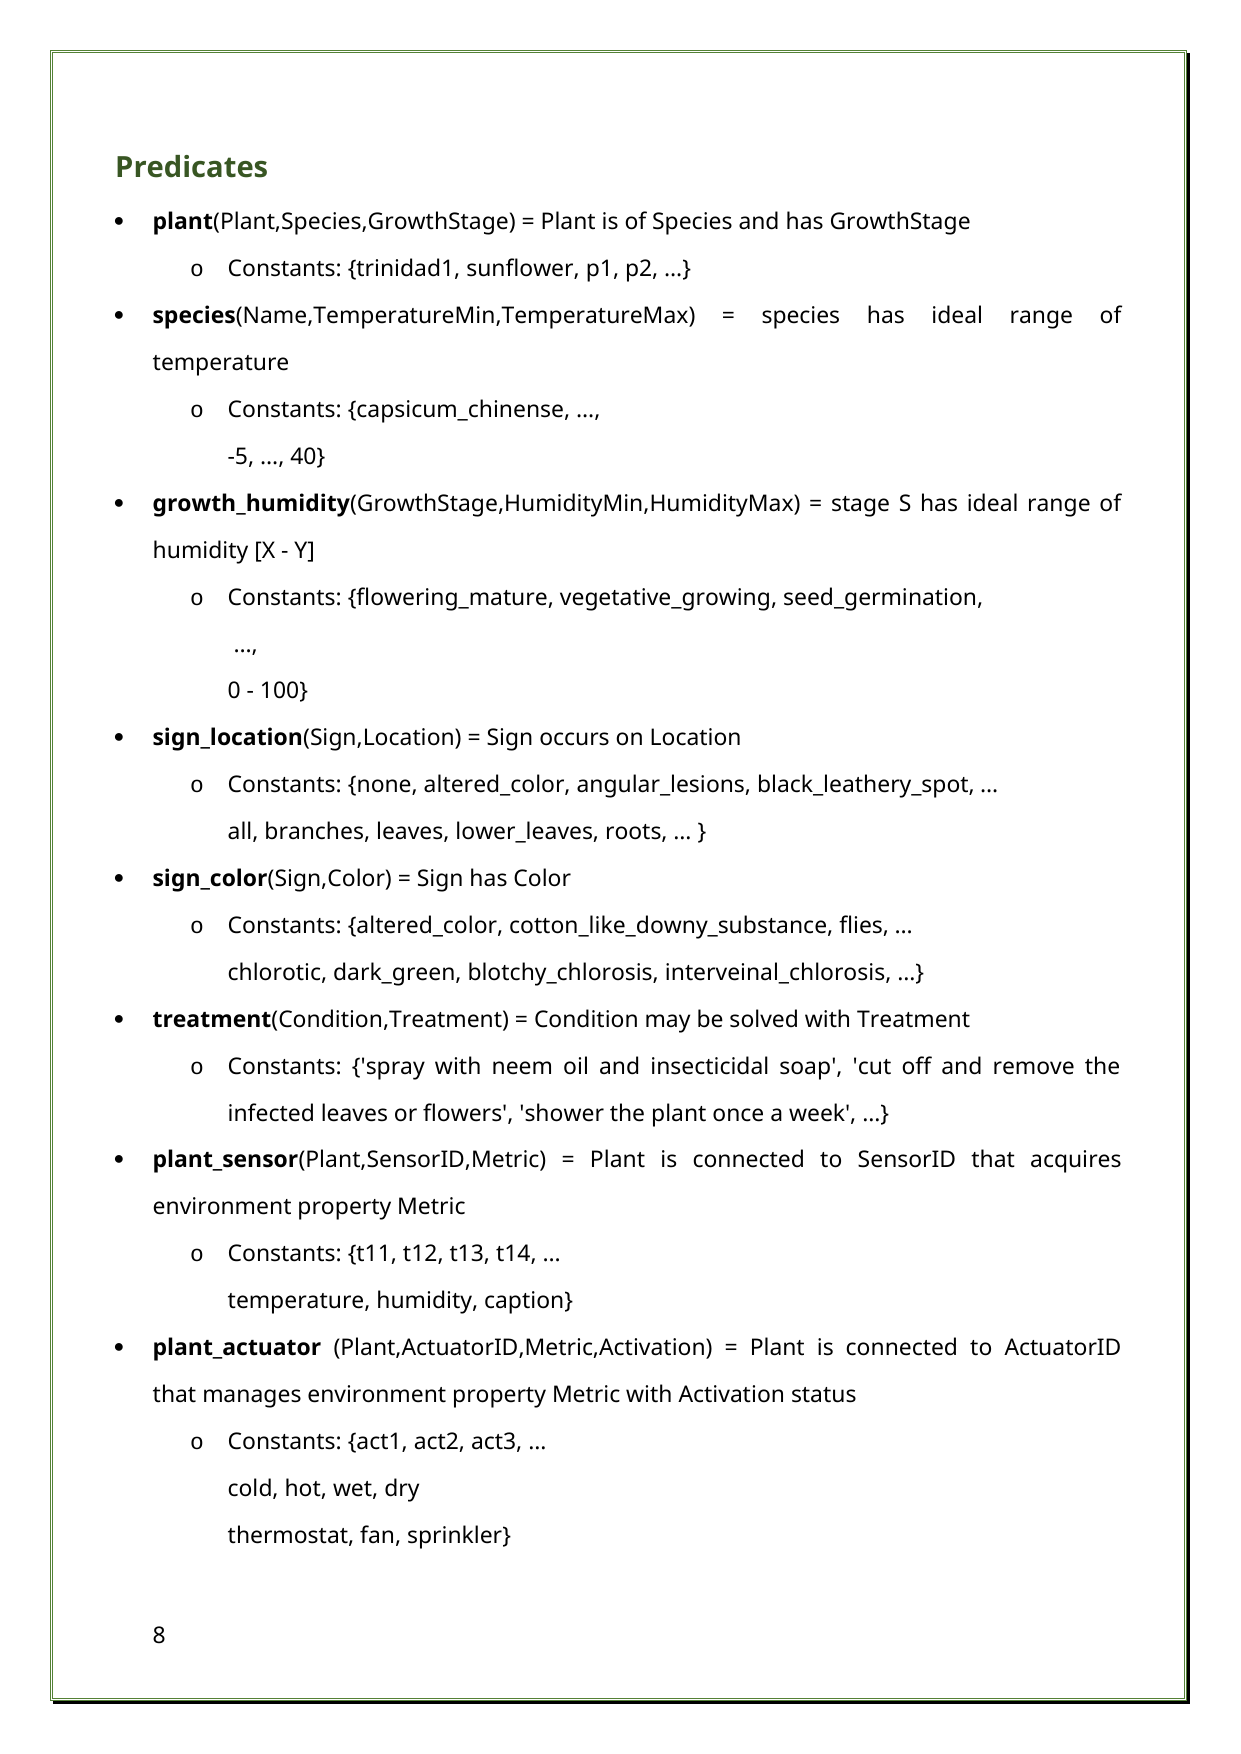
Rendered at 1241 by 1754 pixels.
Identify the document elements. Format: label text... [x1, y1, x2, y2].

list plant_sensor(Plant,SensorID,Metric) = Plant is connected to SensorID that acquires environment property Metric [115, 1143, 1122, 1222]
subtitle Predicates [115, 146, 1122, 186]
list Constants: {capsicum_chinense, …, [190, 393, 1122, 424]
text thermostat, fan, sprinkler} [227, 1519, 1122, 1550]
list Constants: {act1, act2, act3, … [190, 1425, 1122, 1456]
list Constants: {t11, t12, t13, t14, … [190, 1237, 1122, 1268]
text all, branches, leaves, lower_leaves, roots, … } [227, 815, 1122, 846]
text 0 - 100} [227, 674, 1122, 706]
text cold, hot, wet, dry [227, 1472, 1122, 1503]
list plant(Plant,Species,GrowthStage) = Plant is of Species and has GrowthStage [115, 205, 1122, 237]
text chlorotic, dark_green, blotchy_chlorosis, interveinal_chlorosis, …} [227, 956, 1122, 987]
list Constants: {altered_color, cotton_like_downy_substance, flies, … [190, 909, 1122, 940]
text …, [227, 627, 1122, 659]
text -5, …, 40} [154, 440, 1122, 471]
list growth_humidity(GrowthStage,HumidityMin,HumidityMax) = stage S has ideal range of humidity [X - Y] [115, 487, 1122, 565]
list Constants: {'spray with neem oil and insecticidal soap', 'cut off and remove the infected leaves or flowers', 'shower the plant once a week', …} [190, 1049, 1122, 1128]
list plant_actuator (Plant,ActuatorID,Metric,Activation) = Plant is connected to ActuatorID that manages environment property Metric with Activation status [115, 1331, 1122, 1409]
text temperature, humidity, caption} [227, 1284, 1122, 1315]
list Constants: {trinidad1, sunflower, p1, p2, …} [190, 252, 1122, 283]
list sign_location(Sign,Location) = Sign occurs on Location [115, 721, 1122, 752]
list Constants: {none, altered_color, angular_lesions, black_leathery_spot, … [190, 768, 1122, 799]
list sign_color(Sign,Color) = Sign has Color [115, 862, 1122, 893]
list species(Name,TemperatureMin,TemperatureMax) = species has ideal range of temperature [115, 299, 1122, 377]
list Constants: {flowering_mature, vegetative_growing, seed_germination, [190, 581, 1122, 612]
list treatment(Condition,Treatment) = Condition may be solved with Treatment [115, 1003, 1122, 1034]
